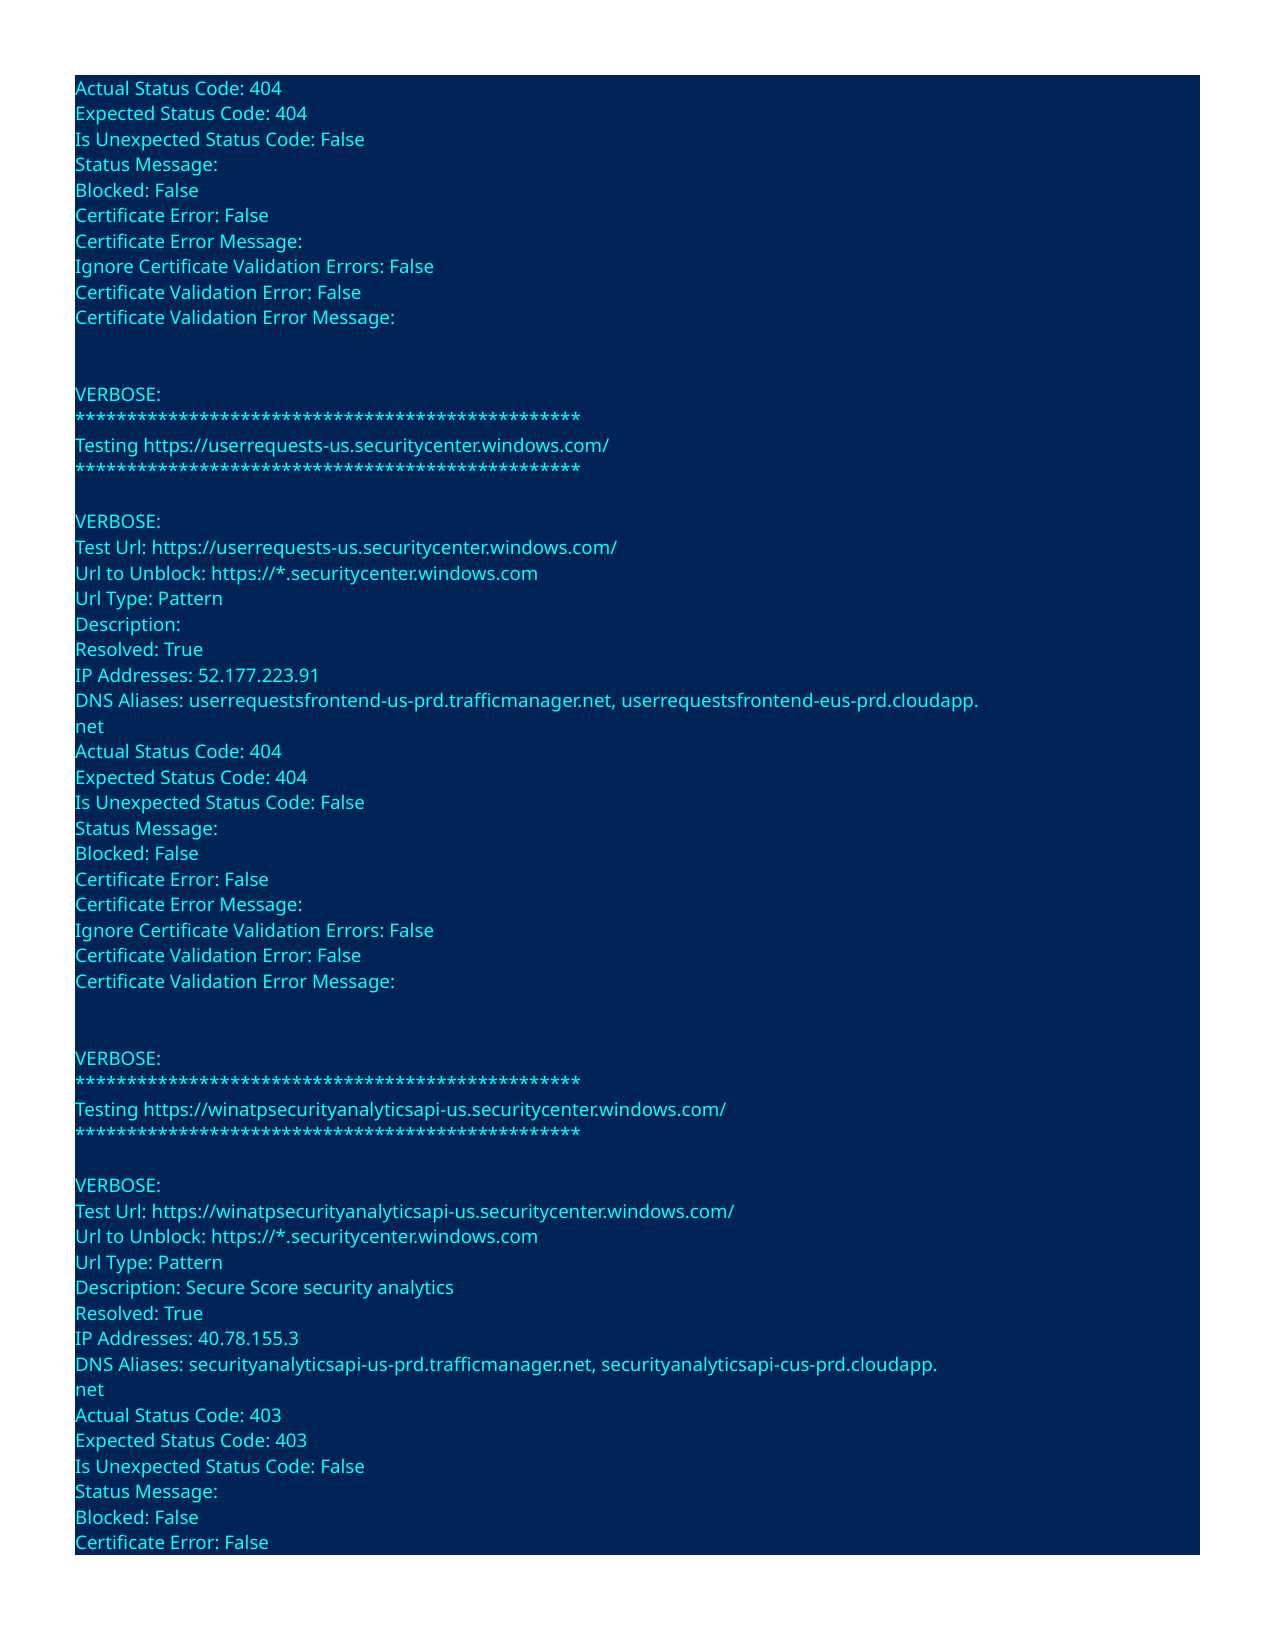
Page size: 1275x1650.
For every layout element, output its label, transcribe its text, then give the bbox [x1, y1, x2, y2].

text Status Message: [75, 152, 1200, 177]
text Actual Status Code: 404 [75, 75, 1200, 101]
text Certificate Validation Error: False [75, 943, 1200, 968]
text Testing https://winatpsecurityanalyticsapi-us.securitycenter.windows.com/ [75, 1096, 1200, 1121]
text ************************************************* [75, 1070, 1200, 1096]
text DNS Aliases: securityanalyticsapi-us-prd.trafficmanager.net, securityanalyticsapi-cus-prd.cloudapp. [75, 1351, 1200, 1377]
text Certificate Error: False [75, 866, 1200, 892]
text Expected Status Code: 404 [75, 764, 1200, 789]
text VERBOSE: [75, 1172, 1200, 1198]
text Certificate Error Message: [75, 892, 1200, 917]
text Is Unexpected Status Code: False [75, 789, 1200, 815]
text Expected Status Code: 404 [75, 101, 1200, 126]
text Actual Status Code: 404 [75, 738, 1200, 764]
text Certificate Validation Error: False [75, 279, 1200, 305]
text Description: [75, 611, 1200, 636]
text Test Url: https://winatpsecurityanalyticsapi-us.securitycenter.windows.com/ [75, 1198, 1200, 1223]
text Status Message: [75, 815, 1200, 841]
text Expected Status Code: 403 [75, 1428, 1200, 1453]
text Is Unexpected Status Code: False [75, 126, 1200, 152]
text DNS Aliases: userrequestsfrontend-us-prd.trafficmanager.net, userrequestsfrontend-eus-prd.cloudapp. [75, 687, 1200, 713]
text Url Type: Pattern [75, 585, 1200, 611]
text Certificate Error Message: [75, 228, 1200, 254]
text Certificate Validation Error Message: [75, 305, 1200, 330]
text Description: Secure Score security analytics [75, 1274, 1200, 1300]
text ************************************************* [75, 458, 1200, 483]
text ************************************************* [75, 1121, 1200, 1147]
text Url to Unblock: https://*.securitycenter.windows.com [75, 1223, 1200, 1249]
text VERBOSE: [75, 509, 1200, 534]
text Blocked: False [75, 841, 1200, 866]
text VERBOSE: [75, 1045, 1200, 1070]
text Ignore Certificate Validation Errors: False [75, 917, 1200, 943]
text Resolved: True [75, 636, 1200, 662]
text Is Unexpected Status Code: False [75, 1453, 1200, 1479]
text Url to Unblock: https://*.securitycenter.windows.com [75, 560, 1200, 585]
text Actual Status Code: 403 [75, 1402, 1200, 1428]
text Ignore Certificate Validation Errors: False [75, 254, 1200, 279]
text Testing https://userrequests-us.securitycenter.windows.com/ [75, 432, 1200, 458]
text IP Addresses: 40.78.155.3 [75, 1326, 1200, 1351]
text Test Url: https://userrequests-us.securitycenter.windows.com/ [75, 534, 1200, 560]
text Status Message: [75, 1479, 1200, 1504]
text Certificate Error: False [75, 203, 1200, 228]
text net [75, 713, 1200, 738]
text Certificate Validation Error Message: [75, 968, 1200, 994]
text IP Addresses: 52.177.223.91 [75, 662, 1200, 687]
text ************************************************* [75, 407, 1200, 432]
text net [75, 1377, 1200, 1402]
text VERBOSE: [75, 381, 1200, 407]
text Certificate Error: False [75, 1530, 1200, 1555]
text Resolved: True [75, 1300, 1200, 1326]
text Blocked: False [75, 177, 1200, 203]
text Blocked: False [75, 1504, 1200, 1530]
text Url Type: Pattern [75, 1249, 1200, 1274]
